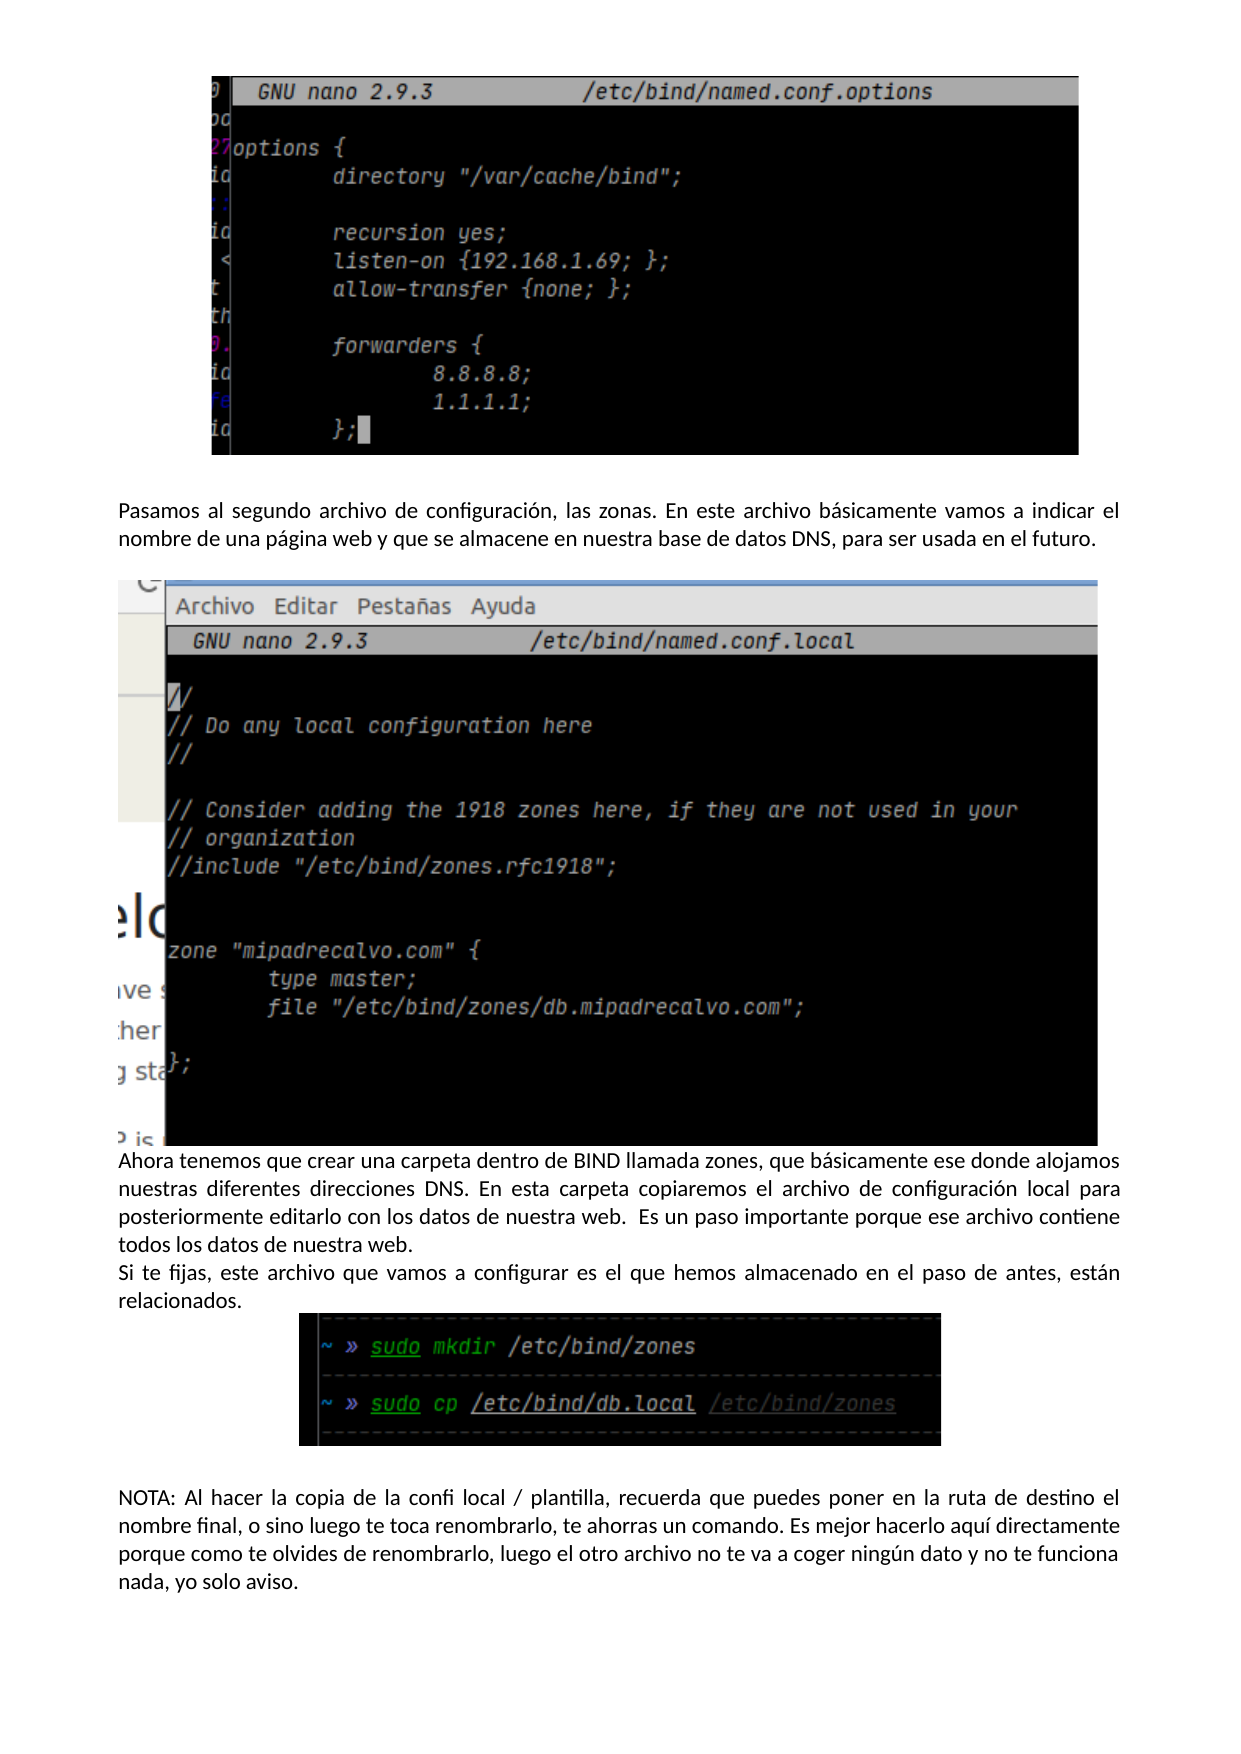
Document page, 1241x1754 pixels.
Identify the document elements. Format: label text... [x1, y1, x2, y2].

text Ahora tenemos que crear una carpeta dentro de BIND llamada zones, que básicamente ese donde alojamos nuestras diferentes direcciones DNS. En esta carpeta copiaremos el archivo de configuración local para posteriormente editarlo con los datos de nuestra web. Es un paso importante porque ese archivo contiene todos los datos de nuestra web. [118, 637, 1122, 1258]
text NOTA: Al hacer la copia de la confi local / plantilla, recuerda que puedes poner en la ruta de destino el nombre final, o sino luego te toca renombrarlo, te ahorras un comando. Es mejor hacerlo aquí directamente porque como te olvides de renombrarlo, luego el otro archivo no te va a coger ningún dato y no te funciona nada, yo solo aviso. [118, 1483, 1122, 1595]
text Si te fijas, este archivo que vamos a configurar es el que hemos almacenado en el paso de antes, están relacionados. [118, 1258, 1122, 1314]
text Pasamos al segundo archivo de configuración, las zonas. En este archivo básicamente vamos a indicar el nombre de una página web y que se almacene en nuestra base de datos DNS, para ser usada en el futuro. [118, 496, 1122, 552]
